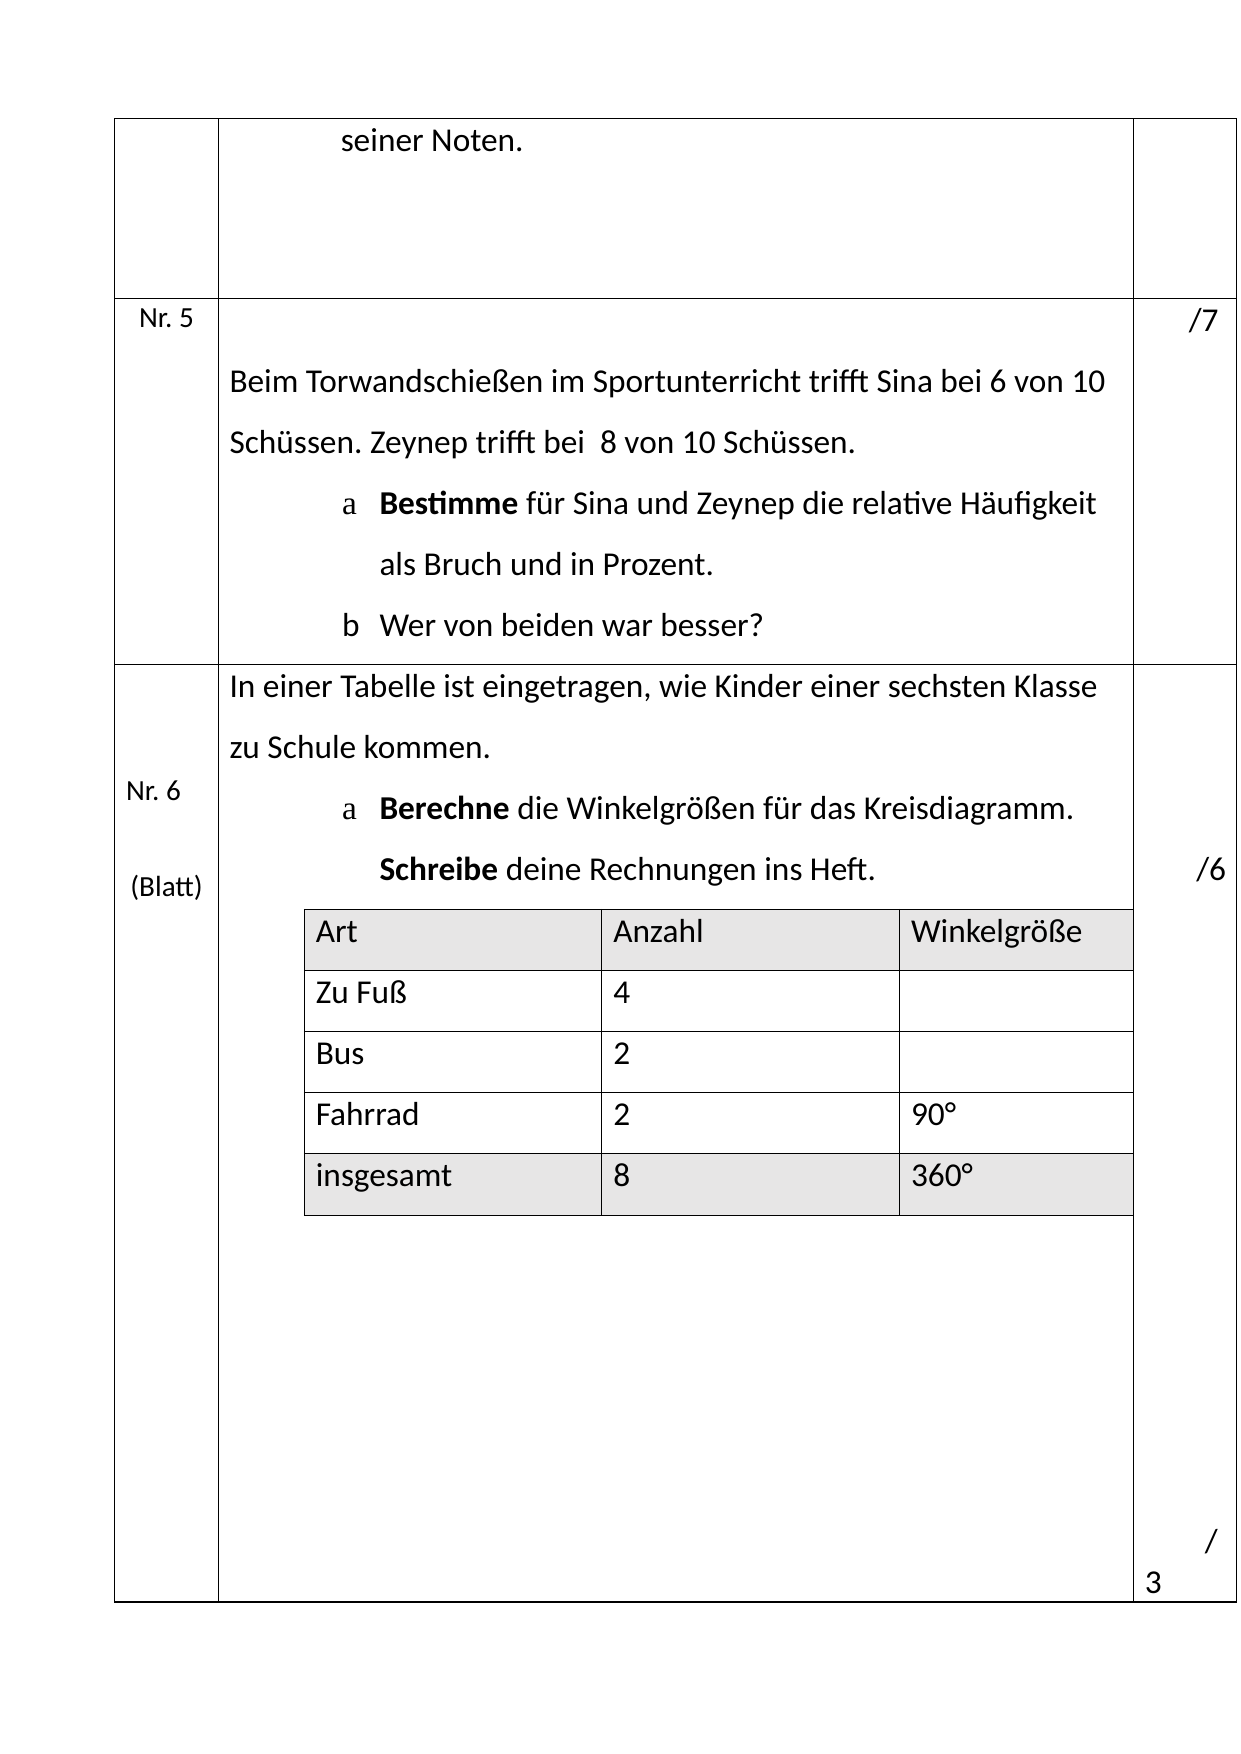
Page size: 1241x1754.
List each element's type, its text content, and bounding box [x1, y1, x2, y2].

table_cell 360° [900, 1154, 1133, 1215]
table_cell 8 [602, 1154, 899, 1215]
table_cell 4 [602, 971, 899, 1031]
table_cell Nr. 5 [115, 299, 218, 664]
table_cell insgesamt [305, 1154, 601, 1215]
table_cell Beim Torwandschießen im Sportunterricht trifft Sina bei 6 von 10 Schüssen. Zeynep trifft bei 8 von 10 Schüssen. Bestimme für Sina und Zeynep die relative Häufigkeit als Bruch und in Prozent. Wer von beiden war besser? [219, 299, 1133, 664]
table_cell [900, 971, 1133, 1031]
table_cell In einer Tabelle ist eingetragen, wie Kinder einer sechsten Klasse zu Schule kommen. Berechne die Winkelgrößen für das Kreisdiagramm. Schreibe deine Rechnungen ins Heft. Zeichne ein passendes Kreisdiagramm. Denke an die Beschriftung. [219, 665, 1133, 1601]
table_cell Nr. 6 (Blatt) [115, 665, 218, 1601]
table_header Winkelgröße [900, 910, 1133, 970]
table_cell [900, 1032, 1133, 1092]
table_cell 2 [602, 1093, 899, 1153]
table_cell /7 [1134, 299, 1236, 664]
table_cell 90° [900, 1093, 1133, 1153]
table_header Art [305, 910, 601, 970]
table_cell Fahrrad [305, 1093, 601, 1153]
table_cell Zu Fuß [305, 971, 601, 1031]
table_header Anzahl [602, 910, 899, 970]
table_cell Bus [305, 1032, 601, 1092]
table_cell 2 [602, 1032, 899, 1092]
table_cell [1134, 119, 1236, 298]
table_cell /6 /3 [1134, 665, 1236, 1601]
table_cell seiner Noten. [219, 119, 1133, 298]
table_cell [115, 119, 218, 298]
